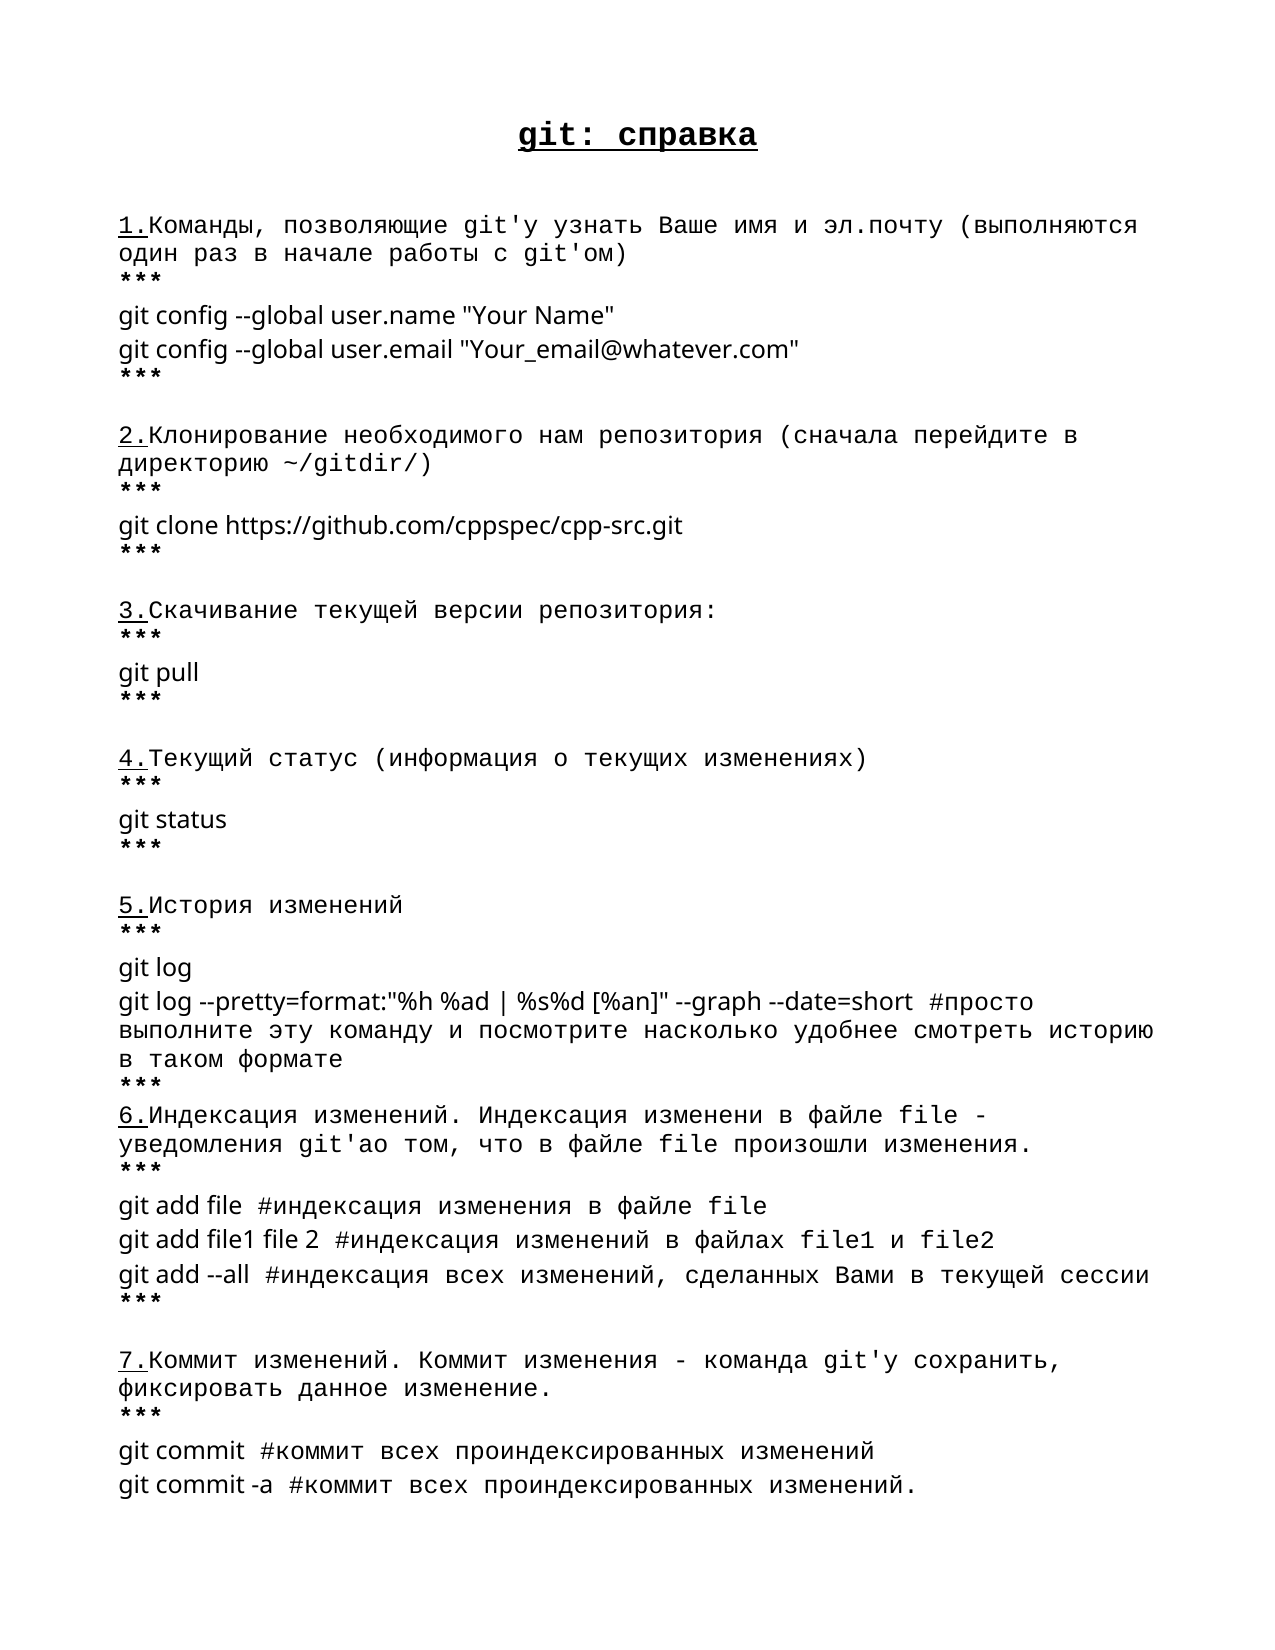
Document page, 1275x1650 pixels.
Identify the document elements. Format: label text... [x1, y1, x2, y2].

text git pull [118, 655, 1157, 689]
text git add file1 file 2 #индексация изменений в файлах file1 и file2 [118, 1222, 1157, 1256]
text git log [118, 949, 1157, 984]
text git add file #индексация изменения в файле file [118, 1188, 1157, 1222]
text *** [118, 836, 1157, 864]
text 3.Скачивание текущей версии репозитория: [118, 598, 1157, 626]
text git log --pretty=format:"%h %ad | %s%d [%an]" --graph --date=short #просто выполните эту команду и посмотрите насколько удобнее смотреть историю в таком формате [118, 984, 1157, 1074]
text *** [118, 689, 1157, 717]
text git commit -a #коммит всех проиндексированных изменений. [118, 1467, 1157, 1501]
text *** [118, 366, 1157, 394]
text 6.Индексация изменений. Индексация изменени в файле file - уведомления git'aо том, что в файле file произошли изменения. [118, 1103, 1157, 1159]
text 4.Текущий статус (информация о текущих изменениях) [118, 746, 1157, 774]
text 2.Клонирование необходимого нам репозитория (сначала перейдите в директорию ~/gitdir/) [118, 422, 1157, 479]
text *** [118, 1074, 1157, 1103]
text git add --all #индексация всех изменений, сделанных Вами в текущей сессии [118, 1256, 1157, 1291]
text *** [118, 1404, 1157, 1432]
text git status [118, 802, 1157, 836]
text git clone https://github.com/cppspec/cpp-src.git [118, 507, 1157, 541]
text 5.История изменений [118, 893, 1157, 921]
text 7.Коммит изменений. Коммит изменения - команда git'у сохранить, фиксировать данное изменение. [118, 1347, 1157, 1404]
text *** [118, 626, 1157, 655]
text *** [118, 774, 1157, 802]
text *** [118, 541, 1157, 570]
text *** [118, 1291, 1157, 1319]
text *** [118, 921, 1157, 949]
text *** [118, 269, 1157, 298]
text git commit #коммит всех проиндексированных изменений [118, 1432, 1157, 1467]
text *** [118, 1159, 1157, 1188]
text git config --global user.name "Your Name" [118, 298, 1157, 332]
text 1.Команды, позволяющие git'у узнать Ваше имя и эл.почту (выполняются один раз в начале работы с git'ом) [118, 213, 1157, 269]
text *** [118, 479, 1157, 507]
text git config --global user.email "Your_email@whatever.com" [118, 332, 1157, 366]
text git: справка [118, 118, 1157, 156]
